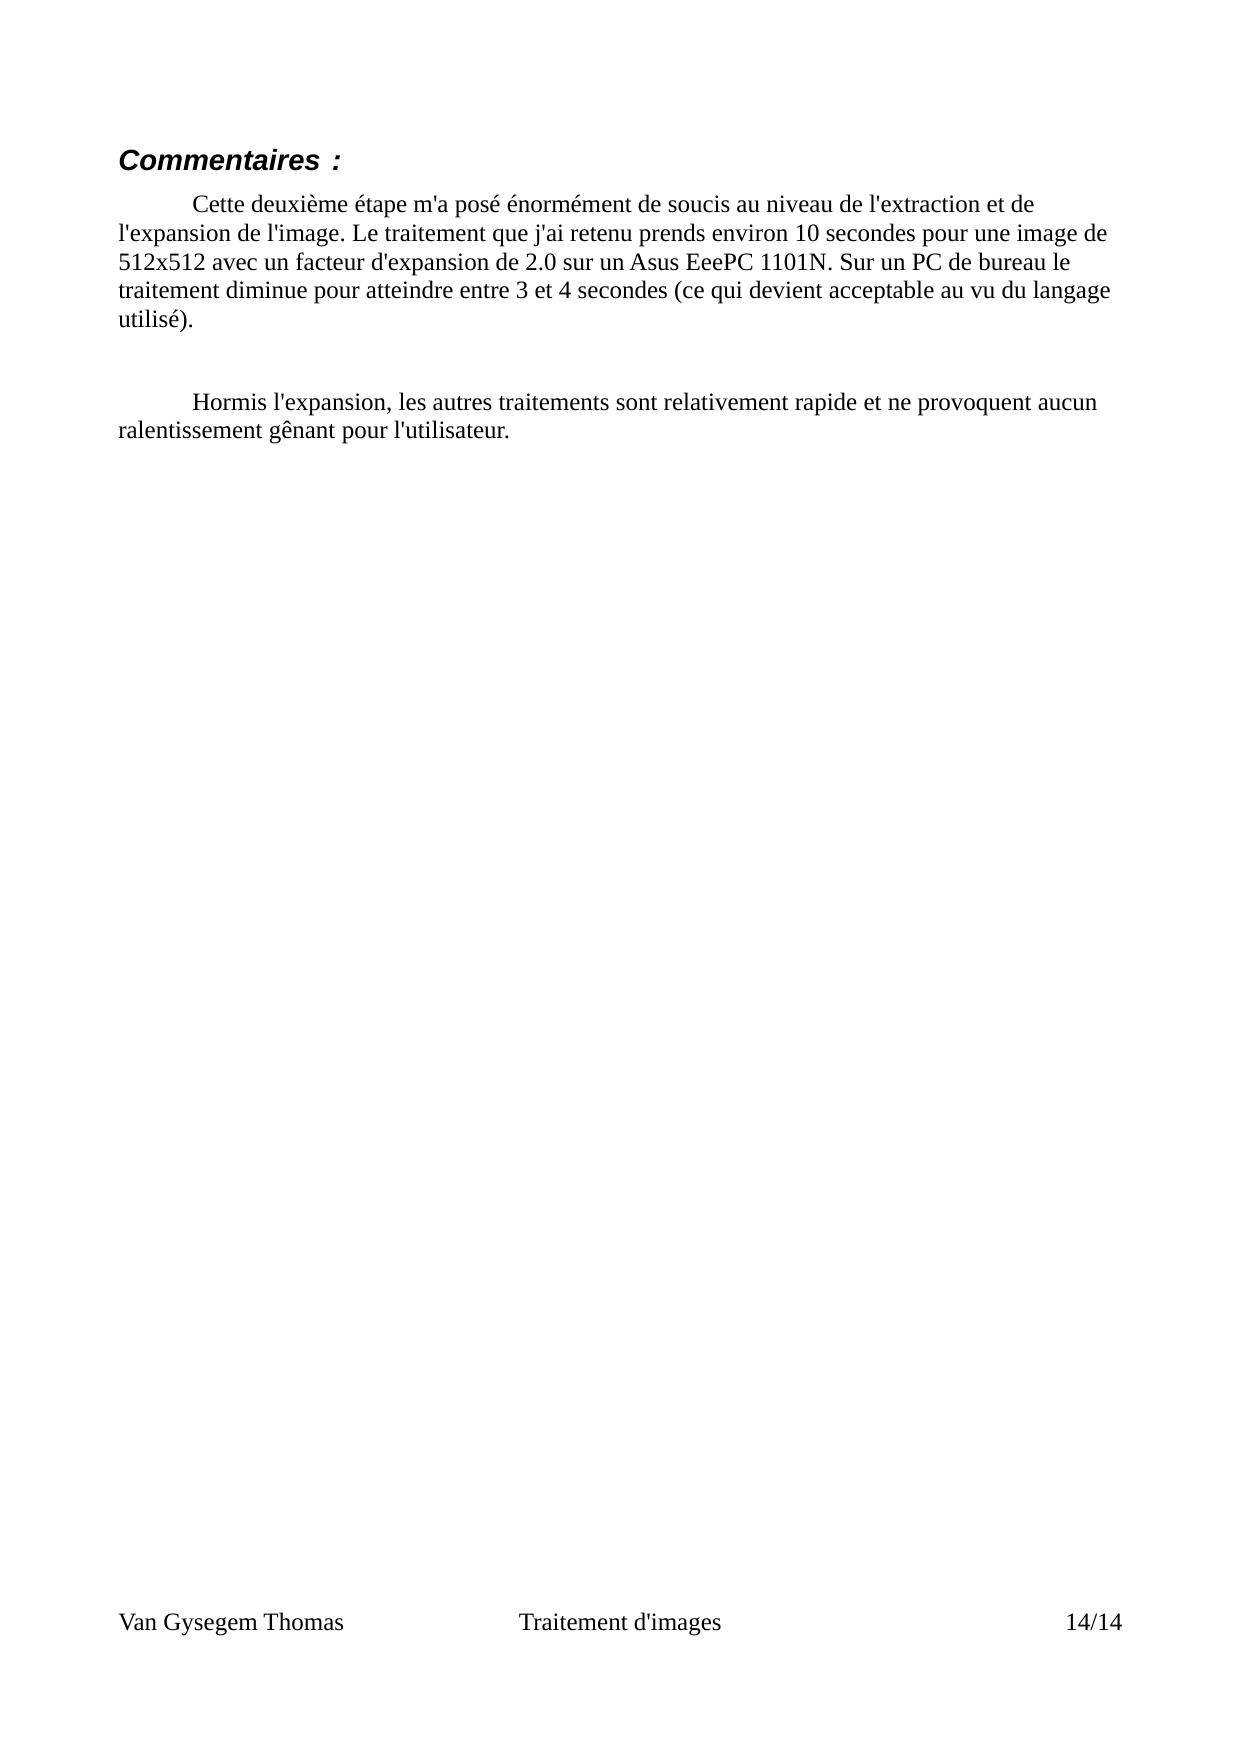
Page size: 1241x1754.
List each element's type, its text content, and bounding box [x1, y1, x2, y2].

subtitle Commentaires : [118, 143, 1122, 177]
text Cette deuxième étape m'a posé énormément de soucis au niveau de l'extraction et de l'expansion de l'image. Le traitement que j'ai retenu prends environ 10 secondes pour une image de 512x512 avec un facteur d'expansion de 2.0 sur un Asus EeePC 1101N. Sur un PC de bureau le traitement diminue pour atteindre entre 3 et 4 secondes (ce qui devient acceptable au vu du langage utilisé). [118, 189, 1122, 333]
text Hormis l'expansion, les autres traitements sont relativement rapide et ne provoquent aucun ralentissement gênant pour l'utilisateur. [118, 387, 1122, 444]
